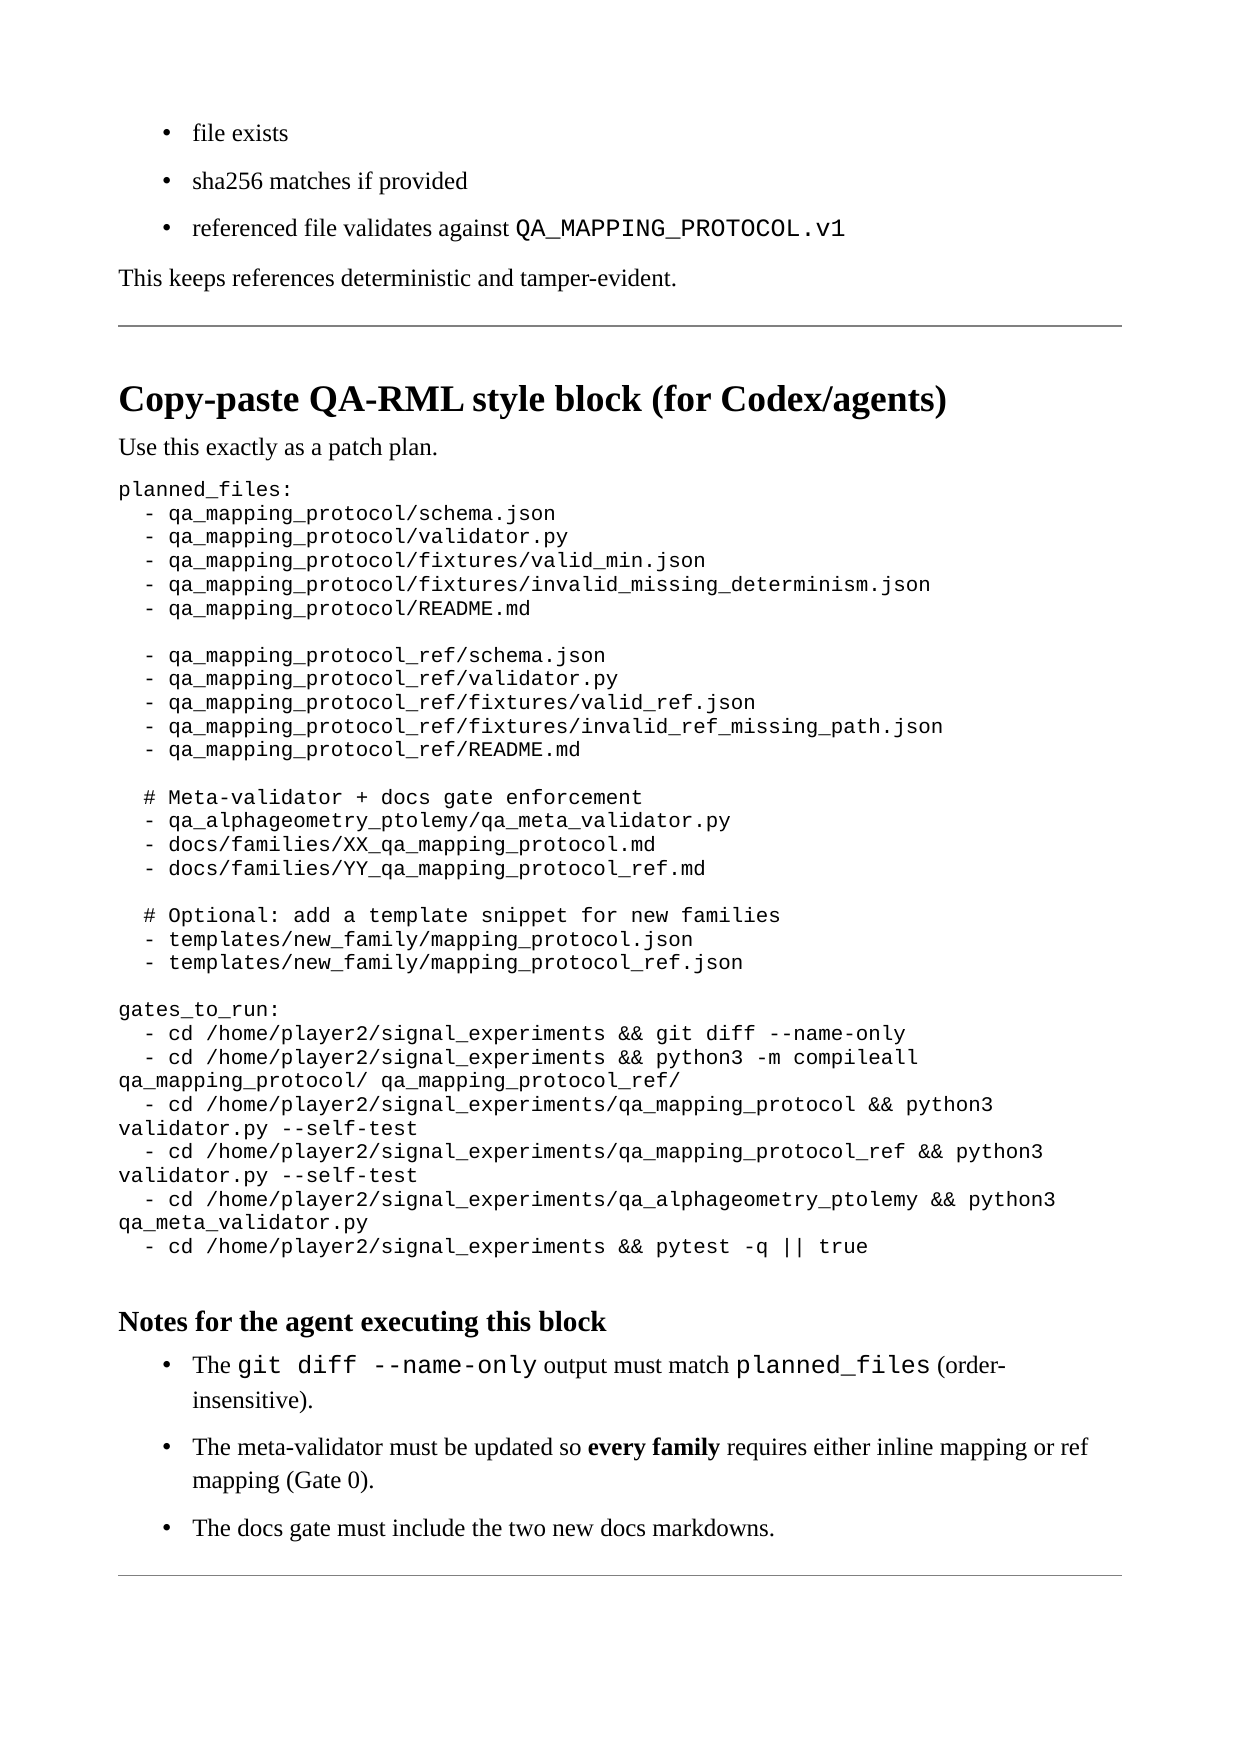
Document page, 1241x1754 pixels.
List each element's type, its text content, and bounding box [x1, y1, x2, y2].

subtitle Notes for the agent executing this block [118, 1304, 1122, 1337]
text planned_files: [118, 479, 1122, 503]
text - qa_mapping_protocol_ref/fixtures/invalid_ref_missing_path.json [118, 716, 1122, 739]
text - docs/families/YY_qa_mapping_protocol_ref.md [118, 858, 1122, 881]
text - qa_mapping_protocol/README.md [118, 597, 1122, 621]
text - qa_mapping_protocol/fixtures/invalid_missing_determinism.json [118, 574, 1122, 597]
list The git diff --name-only output must match planned_files (order-insensitive). [162, 1350, 1122, 1413]
text - docs/families/XX_qa_mapping_protocol.md [118, 834, 1122, 858]
list The meta-validator must be updated so every family requires either inline mapping or ref mapping (Gate 0). [162, 1432, 1122, 1494]
list referenced file validates against QA_MAPPING_PROTOCOL.v1 [162, 213, 1122, 244]
text - cd /home/player2/signal_experiments/qa_mapping_protocol && python3 validator.py --self-test [118, 1094, 1122, 1141]
text - qa_mapping_protocol/schema.json [118, 503, 1122, 527]
subtitle Copy-paste QA-RML style block (for Codex/agents) [118, 376, 1122, 419]
list sha256 matches if provided [162, 166, 1122, 194]
text - qa_mapping_protocol_ref/fixtures/valid_ref.json [118, 692, 1122, 716]
text - qa_mapping_protocol_ref/validator.py [118, 668, 1122, 692]
text # Optional: add a template snippet for new families [118, 905, 1122, 928]
text - cd /home/player2/signal_experiments && pytest -q || true [118, 1236, 1122, 1259]
text - templates/new_family/mapping_protocol.json [118, 928, 1122, 952]
text # Meta-validator + docs gate enforcement [118, 787, 1122, 810]
text - qa_alphageometry_ptolemy/qa_meta_validator.py [118, 810, 1122, 834]
text - templates/new_family/mapping_protocol_ref.json [118, 952, 1122, 976]
text - cd /home/player2/signal_experiments && git diff --name-only [118, 1023, 1122, 1047]
text gates_to_run: [118, 999, 1122, 1023]
text This keeps references deterministic and tamper-evident. [118, 263, 1122, 292]
text - qa_mapping_protocol_ref/README.md [118, 739, 1122, 763]
text Use this exactly as a patch plan. [118, 432, 1122, 460]
list file exists [162, 118, 1122, 147]
text - cd /home/player2/signal_experiments/qa_alphageometry_ptolemy && python3 qa_meta_validator.py [118, 1189, 1122, 1236]
text - cd /home/player2/signal_experiments && python3 -m compileall qa_mapping_protocol/ qa_mapping_protocol_ref/ [118, 1047, 1122, 1094]
text - cd /home/player2/signal_experiments/qa_mapping_protocol_ref && python3 validator.py --self-test [118, 1141, 1122, 1189]
text - qa_mapping_protocol/fixtures/valid_min.json [118, 550, 1122, 574]
text - qa_mapping_protocol/validator.py [118, 527, 1122, 550]
text - qa_mapping_protocol_ref/schema.json [118, 645, 1122, 668]
list The docs gate must include the two new docs markdowns. [162, 1513, 1122, 1542]
